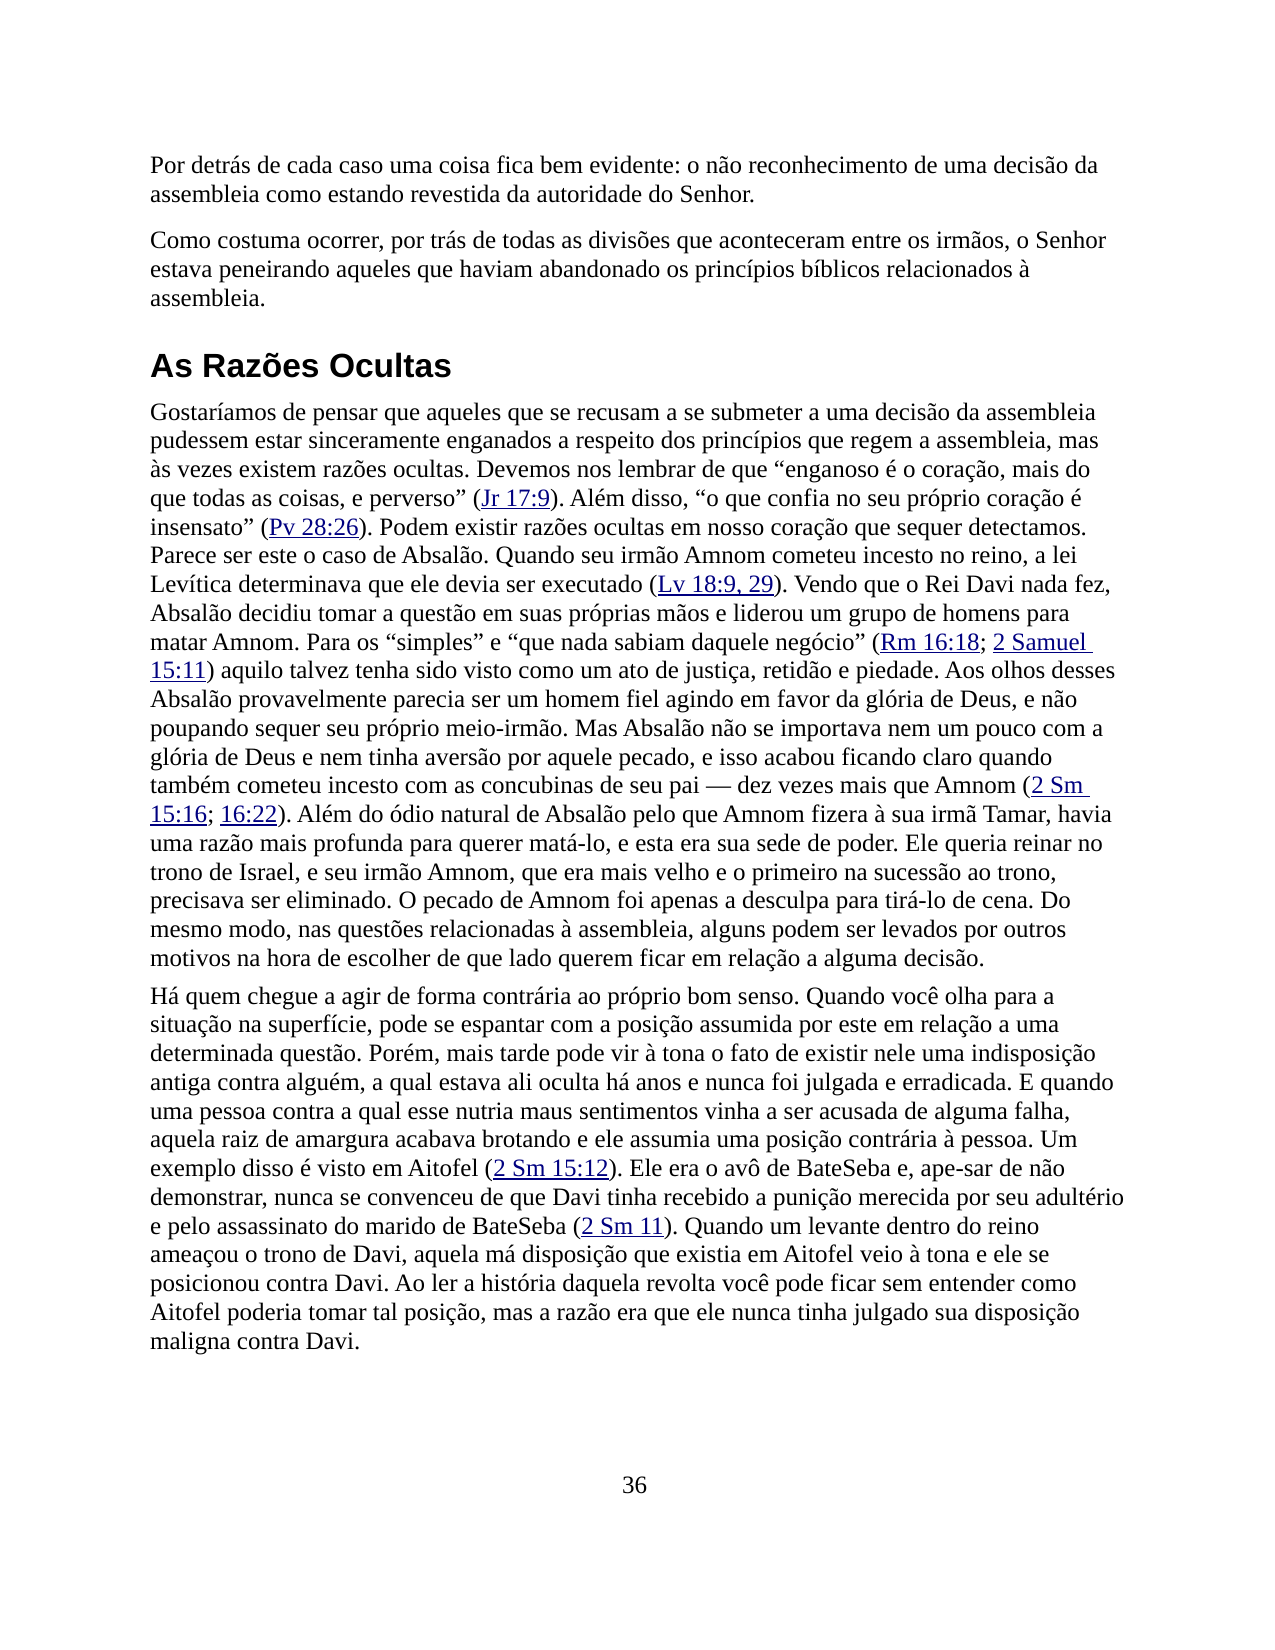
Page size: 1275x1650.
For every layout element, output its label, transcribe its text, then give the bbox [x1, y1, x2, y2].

text Por detrás de cada caso uma coisa fica bem evidente: o não reconhecimento de uma decisão da assembleia como estando revestida da autoridade do Senhor. [150, 150, 1125, 207]
text Gostaríamos de pensar que aqueles que se recusam a se submeter a uma decisão da assembleia pudessem estar sinceramente enganados a respeito dos princípios que regem a assembleia, mas às vezes existem razões ocultas. Devemos nos lembrar de que “enganoso é o coração, mais do que todas as coisas, e perverso” (Jr 17:9). Além disso, “o que confia no seu próprio coração é insensato” (Pv 28:26). Podem existir razões ocultas em nosso coração que sequer detectamos. Parece ser este o caso de Absalão. Quando seu irmão Amnom cometeu incesto no reino, a lei Levítica determinava que ele devia ser executado (Lv 18:9, 29). Vendo que o Rei Davi nada fez, Absalão decidiu tomar a questão em suas próprias mãos e liderou um grupo de homens para matar Amnom. Para os “simples” e “que nada sabiam daquele negócio” (Rm 16:18; 2 Samuel 15:11) aquilo talvez tenha sido visto como um ato de justiça, retidão e piedade. Aos olhos desses Absalão provavelmente parecia ser um homem fiel agindo em favor da glória de Deus, e não poupando sequer seu próprio meio-irmão. Mas Absalão não se importava nem um pouco com a glória de Deus e nem tinha aversão por aquele pecado, e isso acabou ficando claro quando também cometeu incesto com as concubinas de seu pai — dez vezes mais que Amnom (2 Sm 15:16; 16:22). Além do ódio natural de Absalão pelo que Amnom fizera à sua irmã Tamar, havia uma razão mais profunda para querer matá-lo, e esta era sua sede de poder. Ele queria reinar no trono de Israel, e seu irmão Amnom, que era mais velho e o primeiro na sucessão ao trono, precisava ser eliminado. O pecado de Amnom foi apenas a desculpa para tirá-lo de cena. Do mesmo modo, nas questões relacionadas à assembleia, alguns podem ser levados por outros motivos na hora de escolher de que lado querem ficar em relação a alguma decisão. [150, 397, 1125, 972]
subtitle As Razões Ocultas [150, 346, 1125, 384]
text Como costuma ocorrer, por trás de todas as divisões que aconteceram entre os irmãos, o Senhor estava peneirando aqueles que haviam abandonado os princípios bíblicos relacionados à assembleia. [150, 225, 1125, 312]
text Há quem chegue a agir de forma contrária ao próprio bom senso. Quando você olha para a situação na superfície, pode se espantar com a posição assumida por este em relação a uma determinada questão. Porém, mais tarde pode vir à tona o fato de existir nele uma indisposição antiga contra alguém, a qual estava ali oculta há anos e nunca foi julgada e erradicada. E quando uma pessoa contra a qual esse nutria maus sentimentos vinha a ser acusada de alguma falha, aquela raiz de amargura acabava brotando e ele assumia uma posição contrária à pessoa. Um exemplo disso é visto em Aitofel (2 Sm 15:12). Ele era o avô de BateSeba e, ape-sar de não demonstrar, nunca se convenceu de que Davi tinha recebido a punição merecida por seu adultério e pelo assassinato do marido de BateSeba (2 Sm 11). Quando um levante dentro do reino ameaçou o trono de Davi, aquela má disposição que existia em Aitofel veio à tona e ele se posicionou contra Davi. Ao ler a história daquela revolta você pode ficar sem entender como Aitofel poderia tomar tal posição, mas a razão era que ele nunca tinha julgado sua disposição maligna contra Davi. [150, 981, 1125, 1354]
